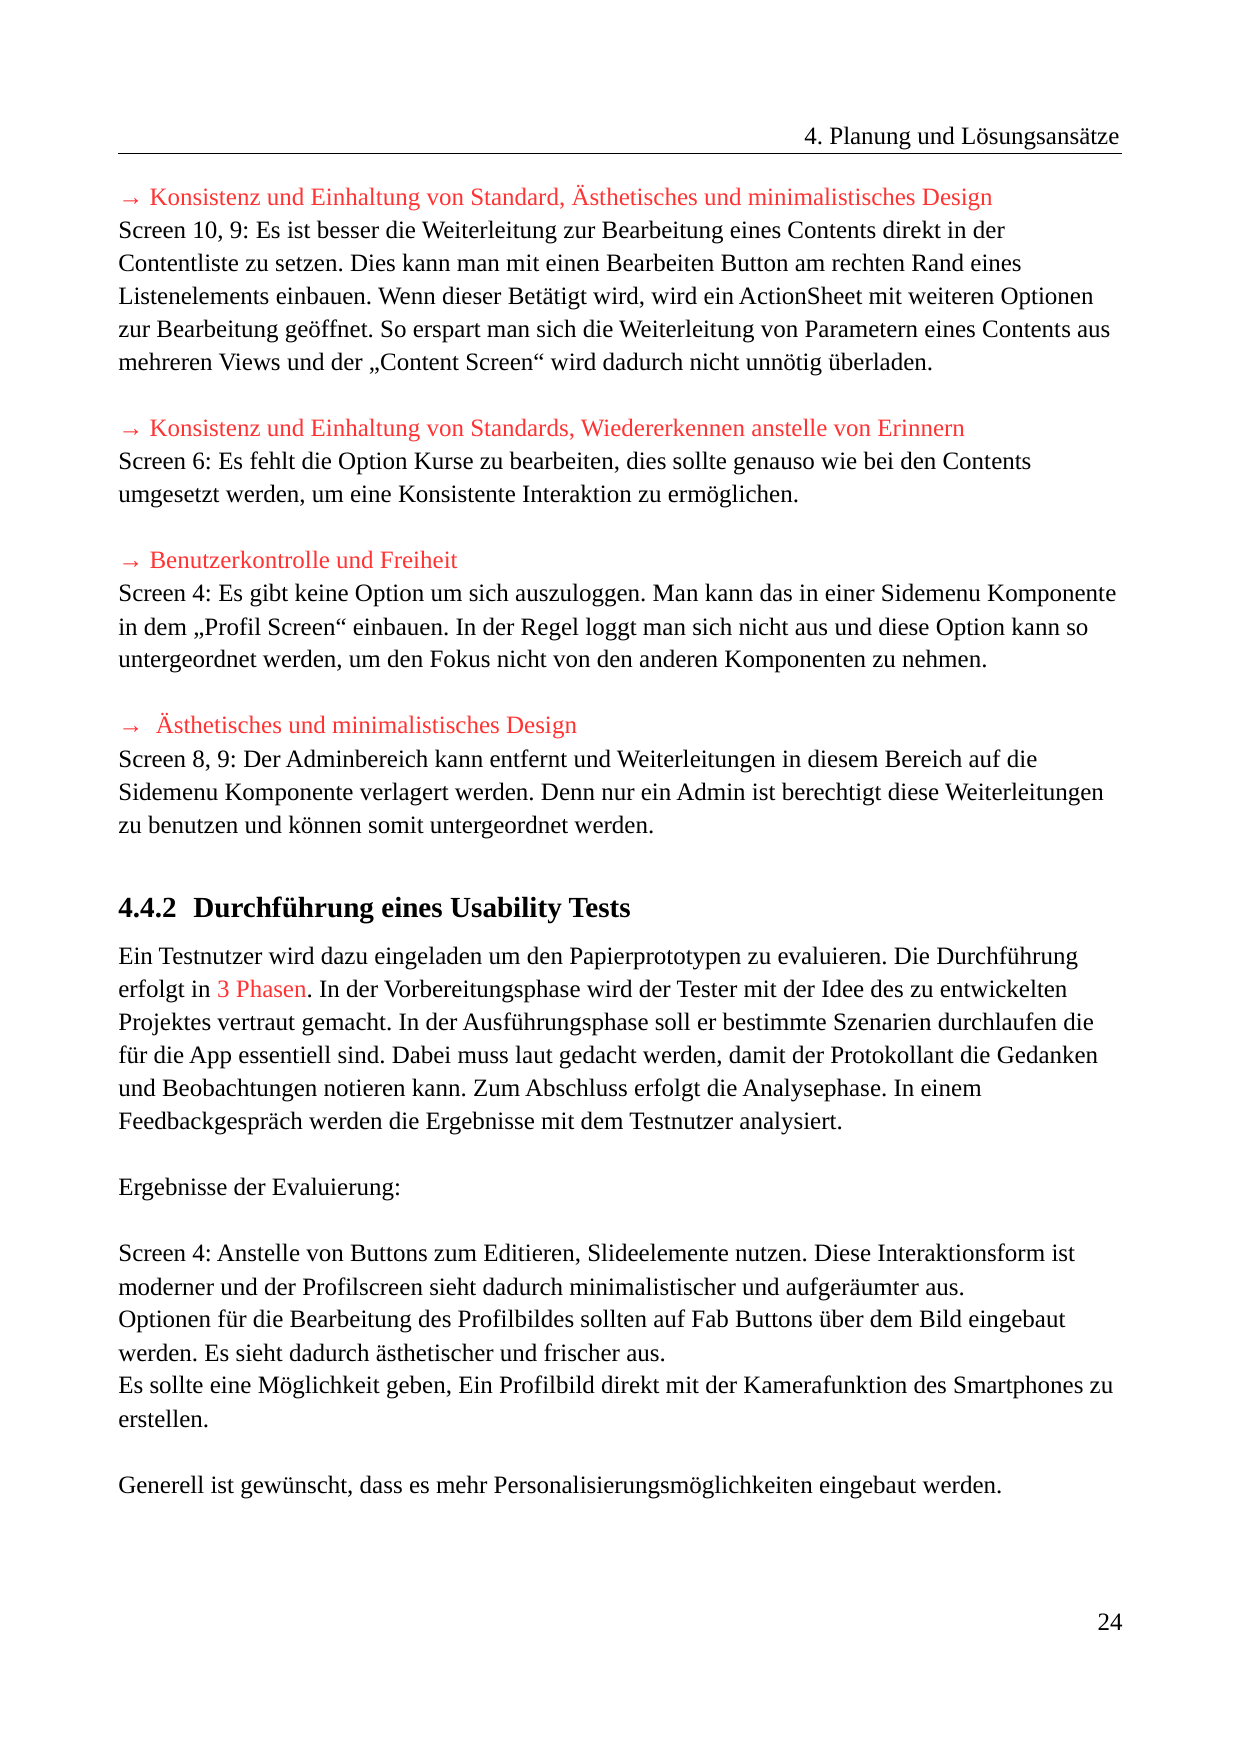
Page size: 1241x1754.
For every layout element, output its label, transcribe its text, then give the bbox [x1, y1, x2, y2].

text Optionen für die Bearbeitung des Profilbildes sollten auf Fab Buttons über dem Bild eingebaut werden. Es sieht dadurch ästhetischer und frischer aus. [118, 1304, 1122, 1366]
text Es sollte eine Möglichkeit geben, Ein Profilbild direkt mit der Kamerafunktion des Smartphones zu erstellen. [118, 1371, 1122, 1432]
text Ein Testnutzer wird dazu eingeladen um den Papierprototypen zu evaluieren. Die Durchführung erfolgt in 3 Phasen. In der Vorbereitungsphase wird der Tester mit der Idee des zu entwickelten Projektes vertraut gemacht. In der Ausführungsphase soll er bestimmte Szenarien durchlaufen die für die App essentiell sind. Dabei muss laut gedacht werden, damit der Protokollant die Gedanken und Beobachtungen notieren kann. Zum Abschluss erfolgt die Analysephase. In einem Feedbackgespräch werden die Ergebnisse mit dem Testnutzer analysiert. [118, 941, 1122, 1135]
text Screen 8, 9: Der Adminbereich kann entfernt und Weiterleitungen in diesem Bereich auf die Sidemenu Komponente verlagert werden. Denn nur ein Admin ist berechtigt diese Weiterleitungen zu benutzen und können somit untergeordnet werden. [118, 744, 1122, 838]
text → Benutzerkontrolle und Freiheit [118, 546, 1122, 574]
text Generell ist gewünscht, dass es mehr Personalisierungsmöglichkeiten eingebaut werden. [118, 1470, 1122, 1498]
text Ergebnisse der Evaluierung: [118, 1172, 1122, 1201]
text Screen 10, 9: Es ist besser die Weiterleitung zur Bearbeitung eines Contents direkt in der Contentliste zu setzen. Dies kann man mit einen Bearbeiten Button am rechten Rand eines Listenelements einbauen. Wenn dieser Betätigt wird, wird ein ActionSheet mit weiteren Optionen zur Bearbeitung geöffnet. So erspart man sich die Weiterleitung von Parametern eines Contents aus mehreren Views und der „Content Screen“ wird dadurch nicht unnötig überladen. [118, 215, 1122, 376]
text Screen 4: Es gibt keine Option um sich auszuloggen. Man kann das in einer Sidemenu Komponente in dem „Profil Screen“ einbauen. In der Regel loggt man sich nicht aus und diese Option kann so untergeordnet werden, um den Fokus nicht von den anderen Komponenten zu nehmen. [118, 578, 1122, 673]
text → Konsistenz und Einhaltung von Standard, Ästhetisches und minimalistisches Design [118, 182, 1122, 211]
text → Ästhetisches und minimalistisches Design [118, 711, 1122, 739]
subtitle Durchführung eines Usability Tests [118, 890, 1122, 924]
text Screen 6: Es fehlt die Option Kurse zu bearbeiten, dies sollte genauso wie bei den Contents umgesetzt werden, um eine Konsistente Interaktion zu ermöglichen. [118, 446, 1122, 508]
text Screen 4: Anstelle von Buttons zum Editieren, Slideelemente nutzen. Diese Interaktionsform ist moderner und der Profilscreen sieht dadurch minimalistischer und aufgeräumter aus. [118, 1238, 1122, 1300]
text → Konsistenz und Einhaltung von Standards, Wiedererkennen anstelle von Erinnern [118, 413, 1122, 442]
